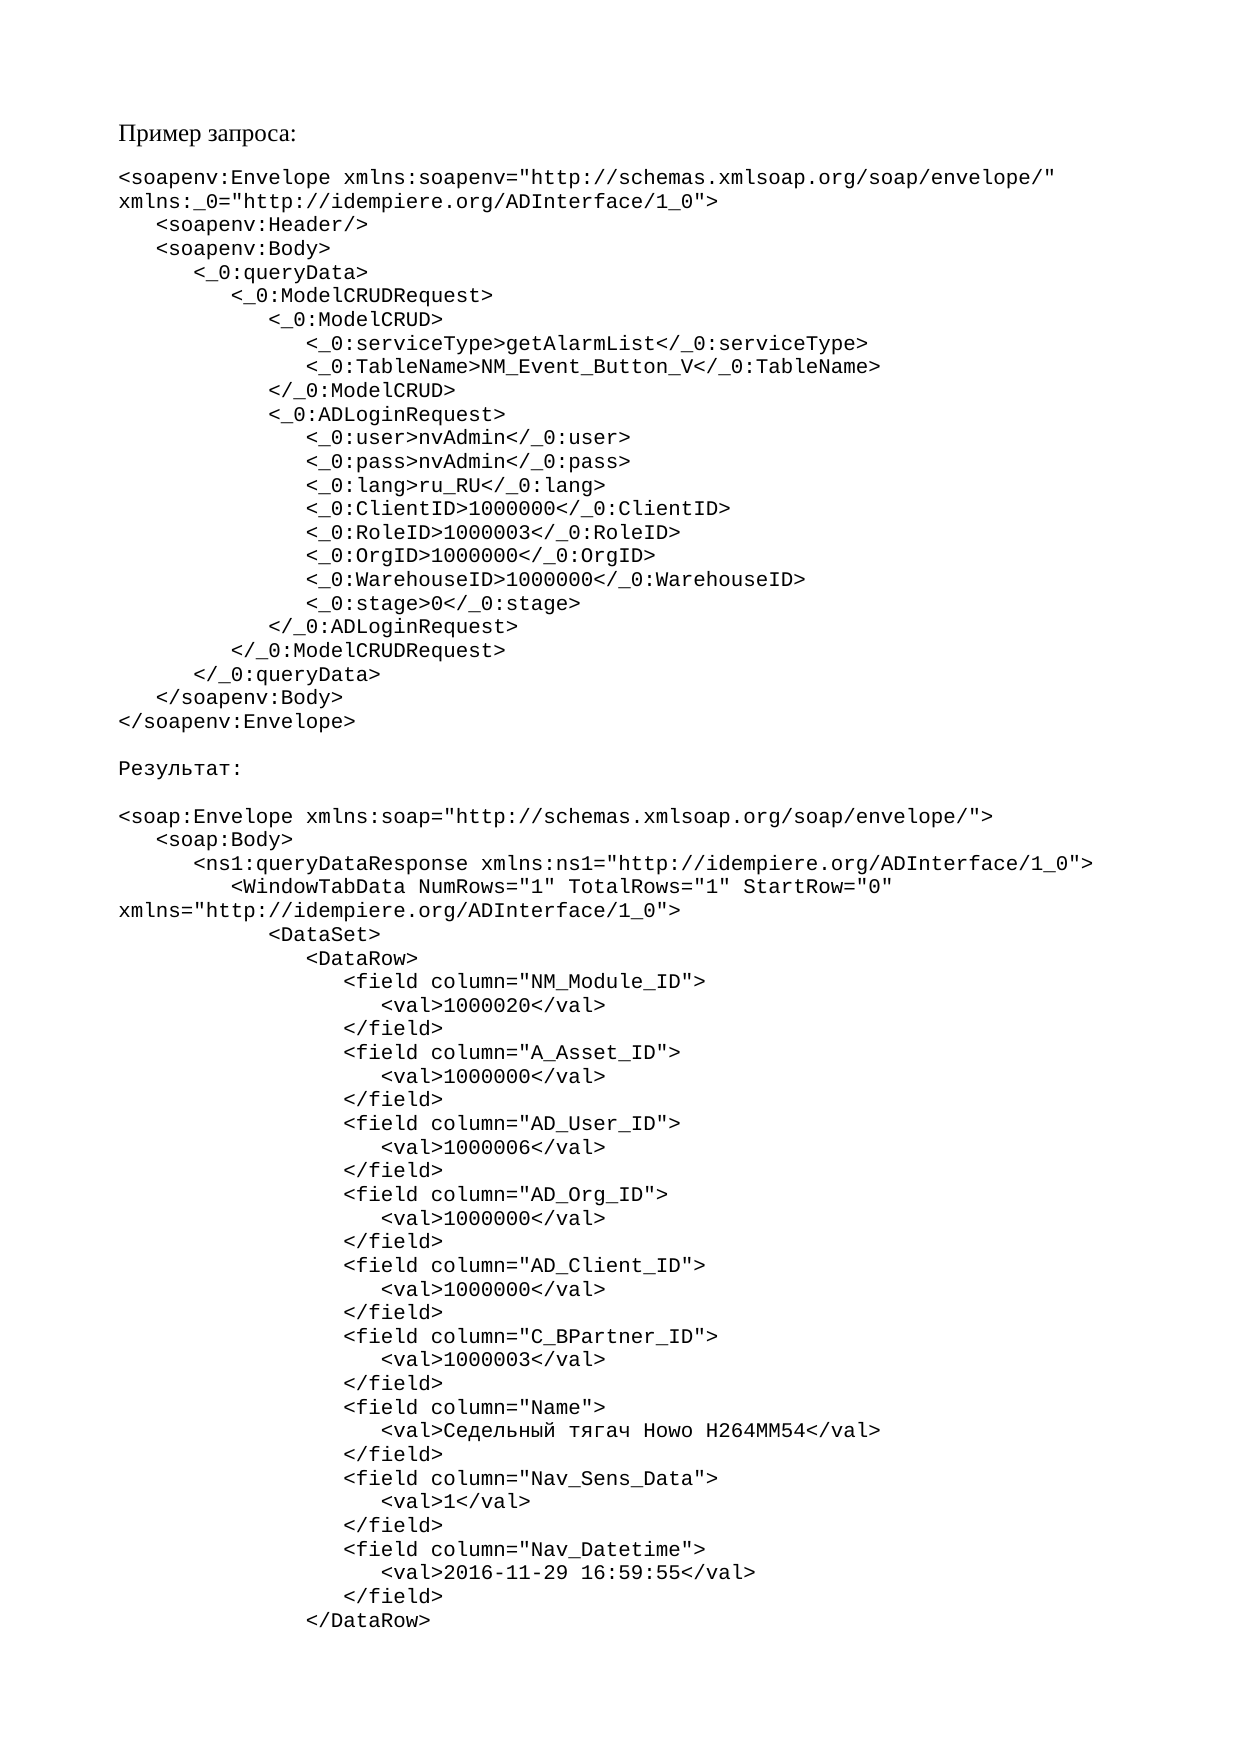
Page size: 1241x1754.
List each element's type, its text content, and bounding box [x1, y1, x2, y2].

text </_0:ModelCRUD> [118, 380, 1122, 404]
text <val>1000006</val> [118, 1137, 1122, 1160]
text <_0:lang>ru_RU</_0:lang> [118, 474, 1122, 498]
text <soap:Envelope xmlns:soap="http://schemas.xmlsoap.org/soap/envelope/"> [118, 806, 1122, 829]
text <val>1000000</val> [118, 1278, 1122, 1302]
text <_0:TableName>NM_Event_Button_V</_0:TableName> [118, 356, 1122, 380]
text <val>1000000</val> [118, 1208, 1122, 1231]
text <field column="Name"> [118, 1397, 1122, 1420]
text </soapenv:Envelope> [118, 711, 1122, 735]
text <soap:Body> [118, 829, 1122, 853]
text <field column="C_BPartner_ID"> [118, 1326, 1122, 1349]
text </field> [118, 1586, 1122, 1609]
text <val>1000000</val> [118, 1066, 1122, 1089]
text <_0:serviceType>getAlarmList</_0:serviceType> [118, 333, 1122, 356]
text <_0:OrgID>1000000</_0:OrgID> [118, 546, 1122, 569]
text </_0:ADLoginRequest> [118, 616, 1122, 640]
text </field> [118, 1160, 1122, 1184]
text <field column="Nav_Datetime"> [118, 1539, 1122, 1562]
text </field> [118, 1444, 1122, 1468]
text <_0:ModelCRUD> [118, 309, 1122, 333]
text <_0:pass>nvAdmin</_0:pass> [118, 451, 1122, 474]
text <_0:WarehouseID>1000000</_0:WarehouseID> [118, 569, 1122, 593]
text <_0:ClientID>1000000</_0:ClientID> [118, 498, 1122, 522]
text <_0:queryData> [118, 262, 1122, 285]
text </field> [118, 1089, 1122, 1113]
text </field> [118, 1231, 1122, 1255]
text </field> [118, 1373, 1122, 1397]
text Результат: [118, 758, 1122, 782]
text <_0:RoleID>1000003</_0:RoleID> [118, 522, 1122, 546]
text <soapenv:Envelope xmlns:soapenv="http://schemas.xmlsoap.org/soap/envelope/" xmlns:_0="http://idempiere.org/ADInterface/1_0"> [118, 167, 1122, 214]
text <field column="Nav_Sens_Data"> [118, 1468, 1122, 1491]
text <field column="AD_Client_ID"> [118, 1255, 1122, 1278]
text <DataSet> [118, 924, 1122, 947]
text <field column="A_Asset_ID"> [118, 1042, 1122, 1066]
text <_0:stage>0</_0:stage> [118, 593, 1122, 616]
text <WindowTabData NumRows="1" TotalRows="1" StartRow="0" xmlns="http://idempiere.org/ADInterface/1_0"> [118, 877, 1122, 924]
text </DataRow> [118, 1609, 1122, 1633]
text <val>Седельный тягач Howo H264MM54</val> [118, 1420, 1122, 1444]
text <field column="AD_User_ID"> [118, 1113, 1122, 1137]
text <soapenv:Header/> [118, 214, 1122, 238]
text <val>1000020</val> [118, 995, 1122, 1018]
text <field column="NM_Module_ID"> [118, 971, 1122, 995]
text </field> [118, 1302, 1122, 1326]
text <_0:ModelCRUDRequest> [118, 285, 1122, 309]
text Пример запроса: [118, 118, 1122, 147]
text <val>1000003</val> [118, 1349, 1122, 1373]
text <field column="AD_Org_ID"> [118, 1184, 1122, 1208]
text <DataRow> [118, 947, 1122, 971]
text <ns1:queryDataResponse xmlns:ns1="http://idempiere.org/ADInterface/1_0"> [118, 853, 1122, 877]
text <_0:user>nvAdmin</_0:user> [118, 427, 1122, 451]
text </_0:ModelCRUDRequest> [118, 640, 1122, 664]
text <val>1</val> [118, 1491, 1122, 1515]
text <_0:ADLoginRequest> [118, 404, 1122, 427]
text </_0:queryData> [118, 664, 1122, 687]
text <soapenv:Body> [118, 238, 1122, 262]
text </soapenv:Body> [118, 687, 1122, 711]
text </field> [118, 1515, 1122, 1539]
text <val>2016-11-29 16:59:55</val> [118, 1562, 1122, 1586]
text </field> [118, 1018, 1122, 1042]
